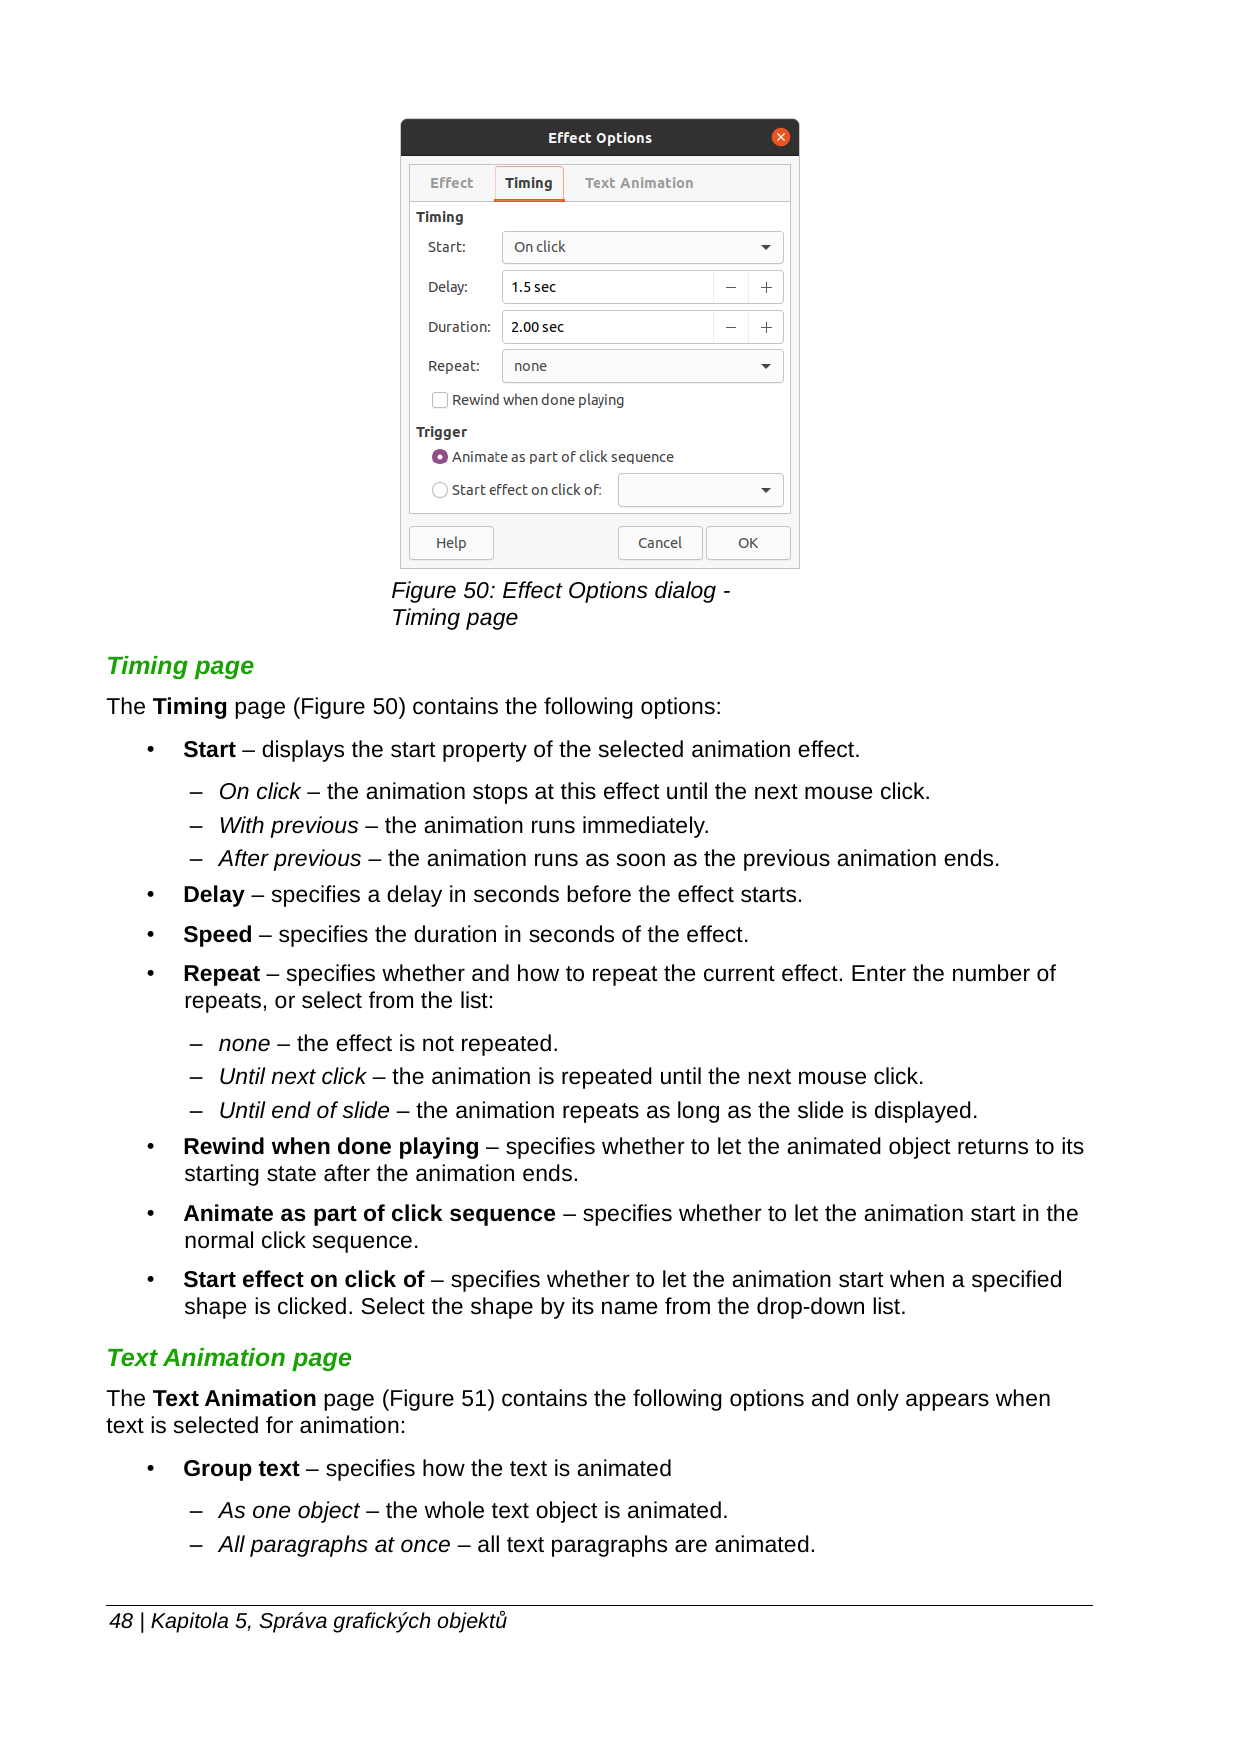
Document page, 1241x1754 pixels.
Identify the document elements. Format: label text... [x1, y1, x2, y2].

list Until end of slide – the animation repeats as long as the slide is displayed. [189, 1096, 1093, 1123]
list Animate as part of click sequence – specifies whether to let the animation start in the normal click sequence. [144, 1196, 1093, 1253]
text The Timing page (Figure 50) contains the following options: [106, 693, 1093, 720]
list Speed – specifies the duration in seconds of the effect. [144, 917, 1093, 947]
list Start effect on click of – specifies whether to let the animation start when a specified shape is clicked. Select the shape by its name from the drop-down list. [144, 1263, 1093, 1323]
text Figure 50: Effect Options dialog - Timing page [391, 577, 808, 630]
list After previous – the animation runs as soon as the previous animation ends. [189, 844, 1093, 871]
text The Text Animation page (Figure 51) contains the following options and only appears when text is selected for animation: [106, 1385, 1093, 1439]
list On click – the animation stops at this effect until the next mouse click. [189, 778, 1093, 805]
picture [391, 118, 808, 577]
list All paragraphs at once – all text paragraphs are animated. [189, 1530, 1093, 1557]
list Repeat – specifies whether and how to repeat the current effect. Enter the number of repeats, or select from the list: [144, 957, 1093, 1017]
subtitle Timing page [106, 651, 1093, 680]
list Rewind when done playing – specifies whether to let the animated object returns to its starting state after the animation ends. [144, 1129, 1093, 1186]
list none – the effect is not repeated. [189, 1029, 1093, 1056]
list Delay – specifies a delay in seconds before the effect starts. [144, 878, 1093, 908]
list Until next click – the animation is repeated until the next mouse click. [189, 1063, 1093, 1090]
list As one object – the whole text object is animated. [189, 1497, 1093, 1524]
list Group text – specifies how the text is animated [144, 1451, 1093, 1484]
list Start – displays the start property of the selected animation effect. [144, 732, 1093, 765]
subtitle Text Animation page [106, 1343, 1093, 1372]
list With previous – the animation runs immediately. [189, 811, 1093, 838]
